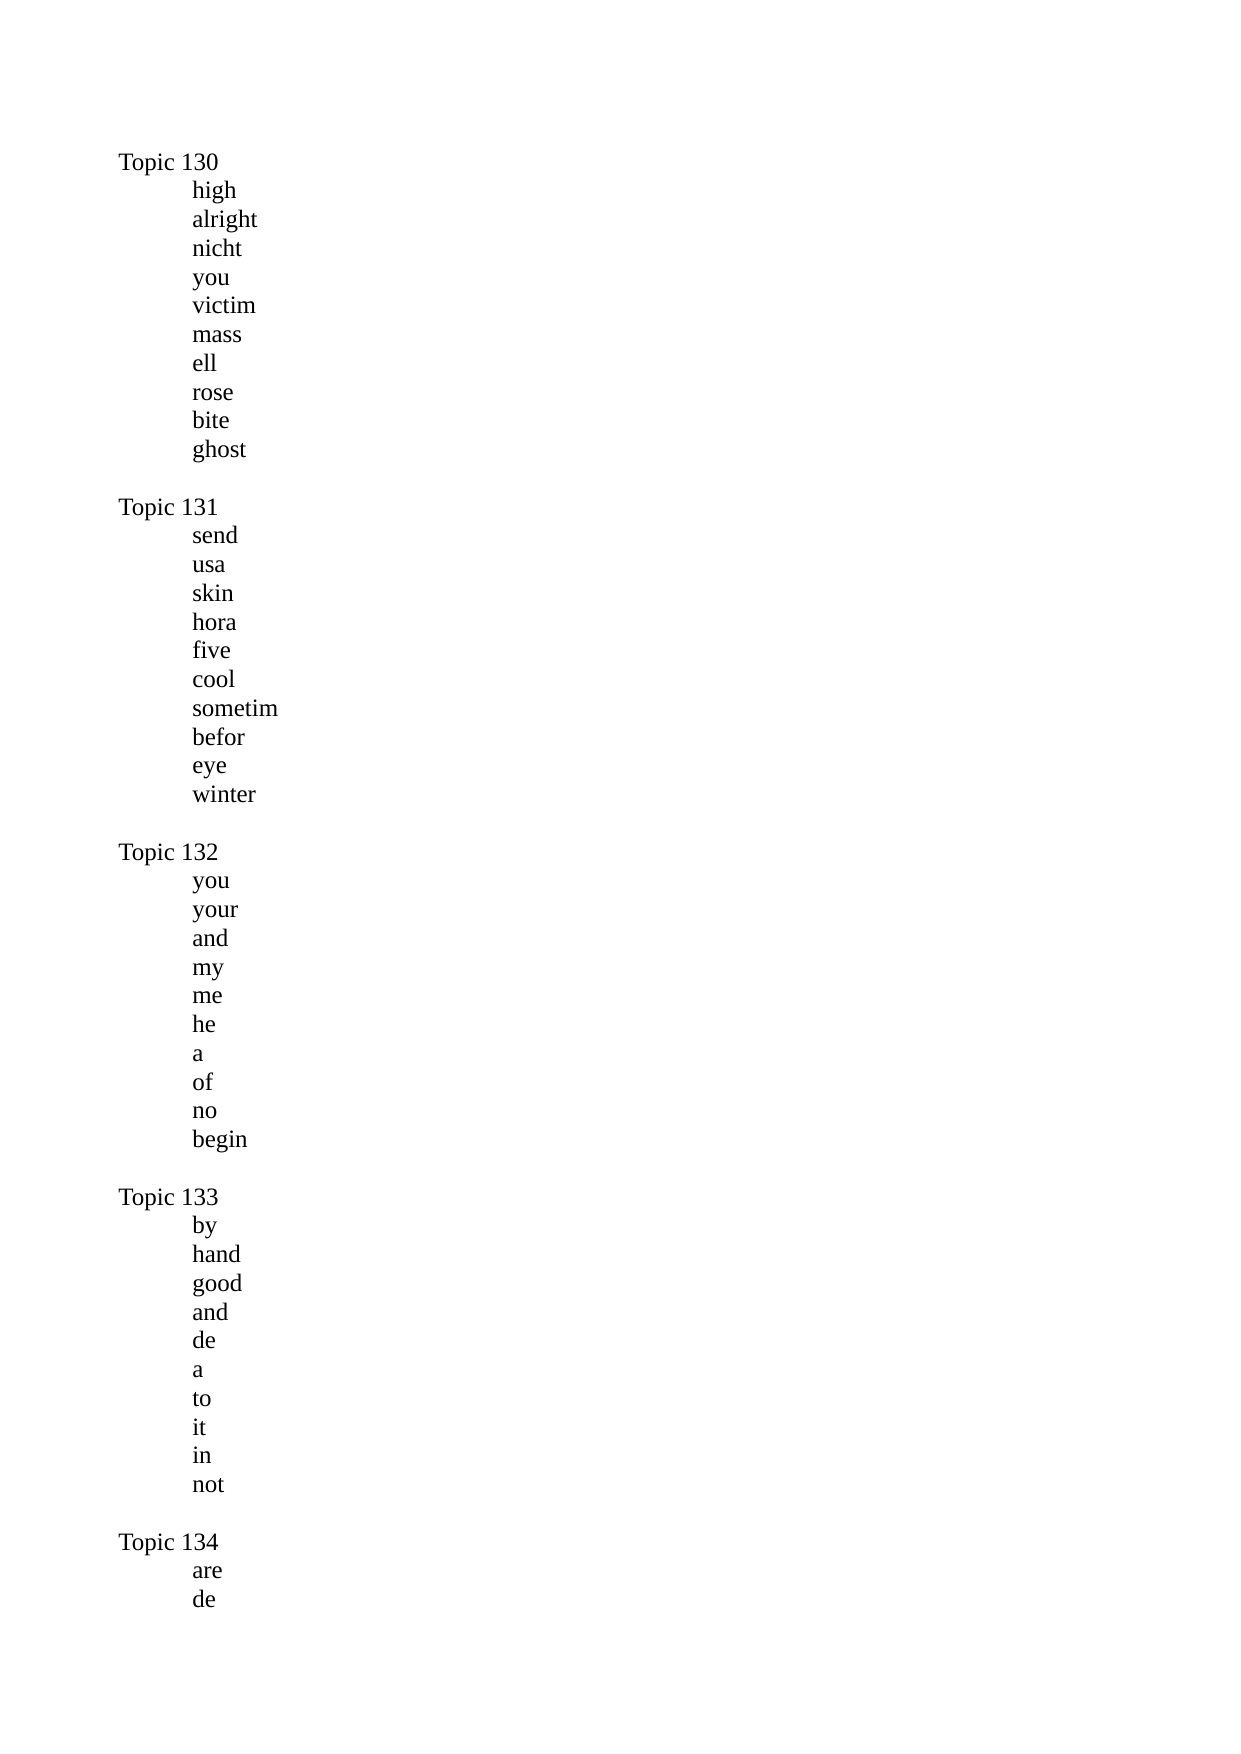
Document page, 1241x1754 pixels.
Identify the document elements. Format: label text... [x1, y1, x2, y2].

text de [118, 1584, 1122, 1613]
text you [118, 262, 1122, 291]
text not [118, 1469, 1122, 1498]
text and [118, 923, 1122, 952]
text Topic 132 [118, 837, 1122, 866]
text bite [118, 406, 1122, 434]
text winter [118, 779, 1122, 808]
text Topic 134 [118, 1527, 1122, 1556]
text rose [118, 377, 1122, 406]
text befor [118, 722, 1122, 751]
text and [118, 1297, 1122, 1326]
text Topic 131 [118, 492, 1122, 521]
text ghost [118, 434, 1122, 463]
text sometim [118, 693, 1122, 722]
text five [118, 636, 1122, 664]
text to [118, 1383, 1122, 1412]
text eye [118, 751, 1122, 779]
text a [118, 1038, 1122, 1067]
text send [118, 521, 1122, 549]
text usa [118, 549, 1122, 578]
text it [118, 1412, 1122, 1441]
text by [118, 1211, 1122, 1239]
text ell [118, 348, 1122, 377]
text nicht [118, 233, 1122, 262]
text he [118, 1009, 1122, 1038]
text a [118, 1354, 1122, 1383]
text you [118, 866, 1122, 894]
text begin [118, 1124, 1122, 1153]
text alright [118, 204, 1122, 233]
text de [118, 1326, 1122, 1354]
text in [118, 1441, 1122, 1469]
text good [118, 1268, 1122, 1297]
text skin [118, 578, 1122, 607]
text your [118, 894, 1122, 923]
text me [118, 981, 1122, 1009]
text Topic 130 [118, 147, 1122, 176]
text mass [118, 319, 1122, 348]
text hora [118, 607, 1122, 636]
text of [118, 1067, 1122, 1096]
text no [118, 1096, 1122, 1124]
text victim [118, 291, 1122, 319]
text cool [118, 664, 1122, 693]
text are [118, 1556, 1122, 1584]
text hand [118, 1239, 1122, 1268]
text my [118, 952, 1122, 981]
text Topic 133 [118, 1182, 1122, 1211]
text high [118, 176, 1122, 204]
